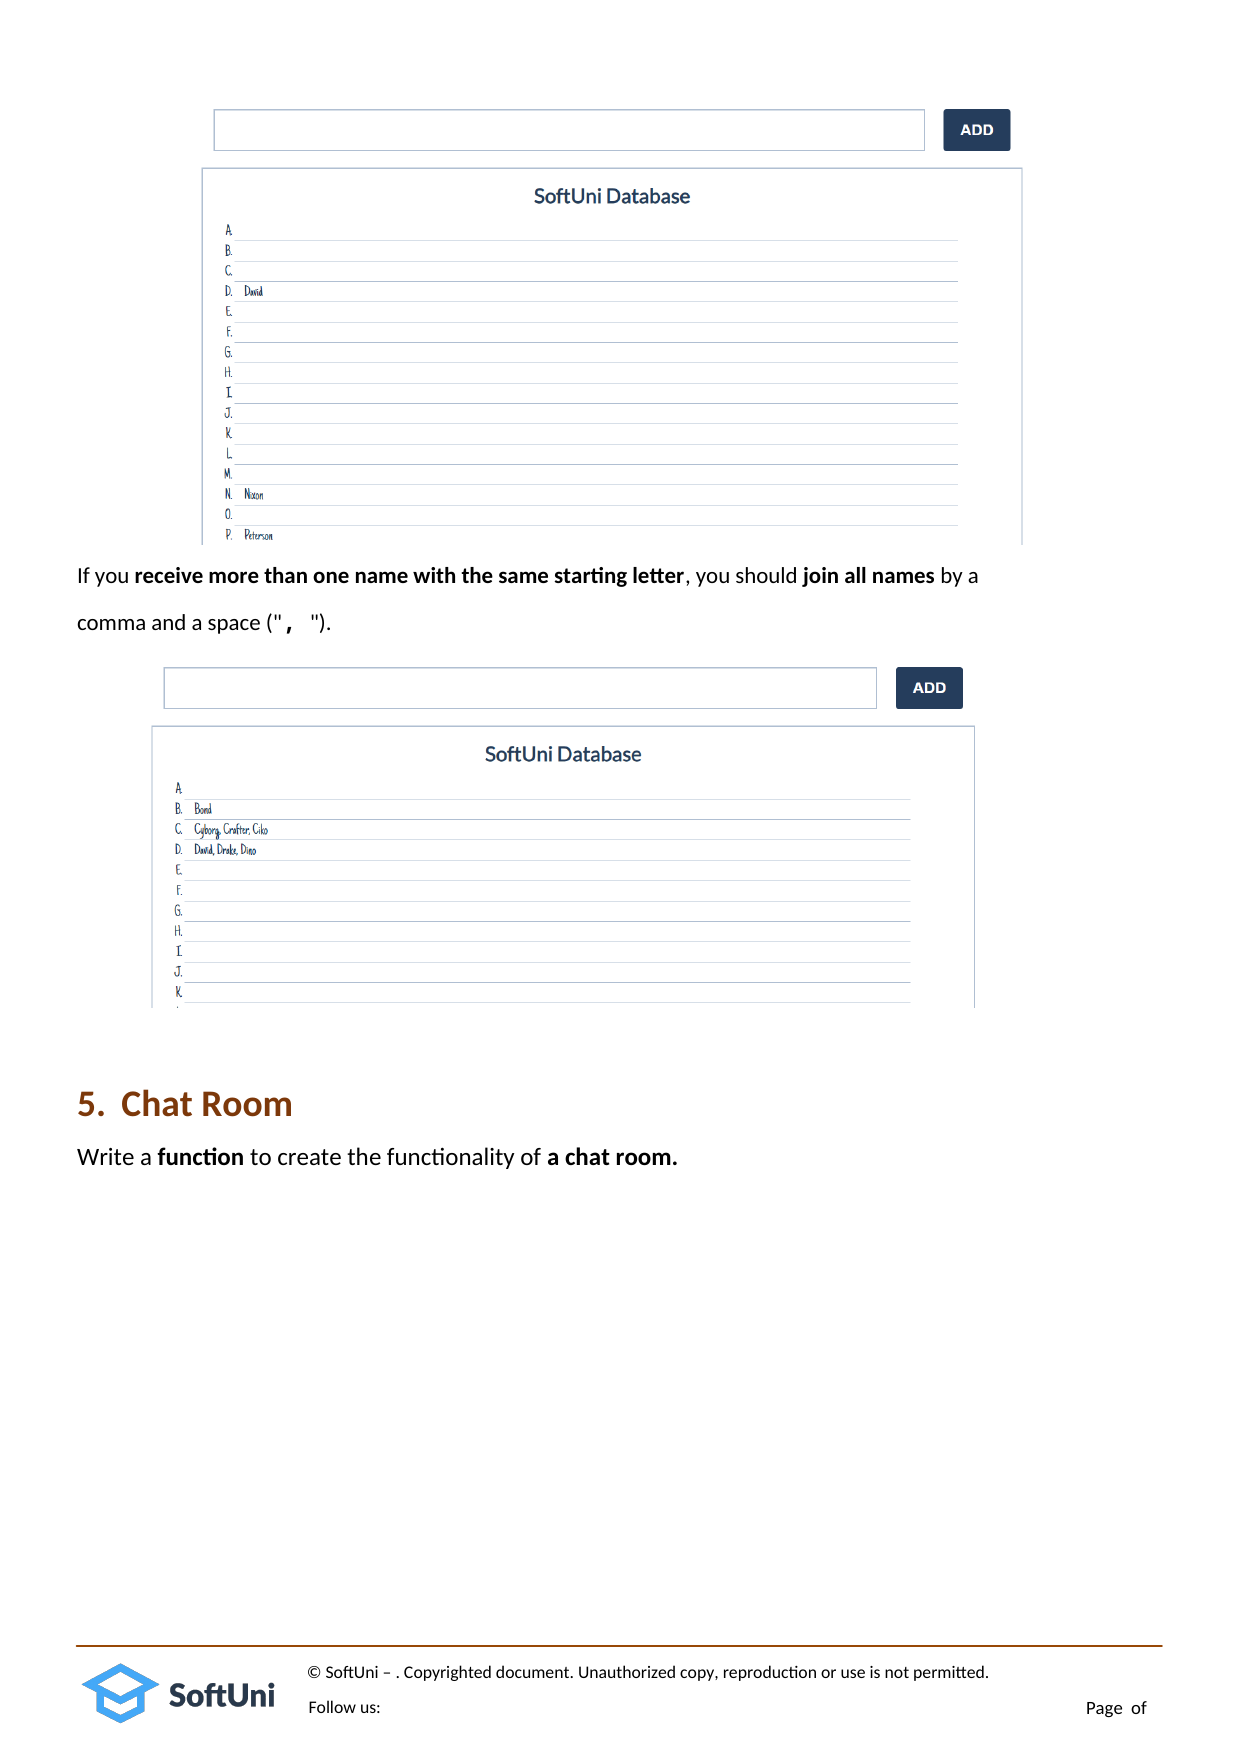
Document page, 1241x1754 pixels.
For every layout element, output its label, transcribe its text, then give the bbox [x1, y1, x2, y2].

text comma and a space (", "). [77, 606, 1163, 637]
subtitle Chat Room [77, 1080, 1163, 1126]
picture [75, 1658, 281, 1729]
text Write a function to create the functionality of a chat room. [77, 1141, 1163, 1171]
picture [153, 95, 1087, 545]
text If you receive more than one name with the same starting letter, you should join all names by a [77, 561, 1163, 589]
picture [76, 654, 1057, 1008]
